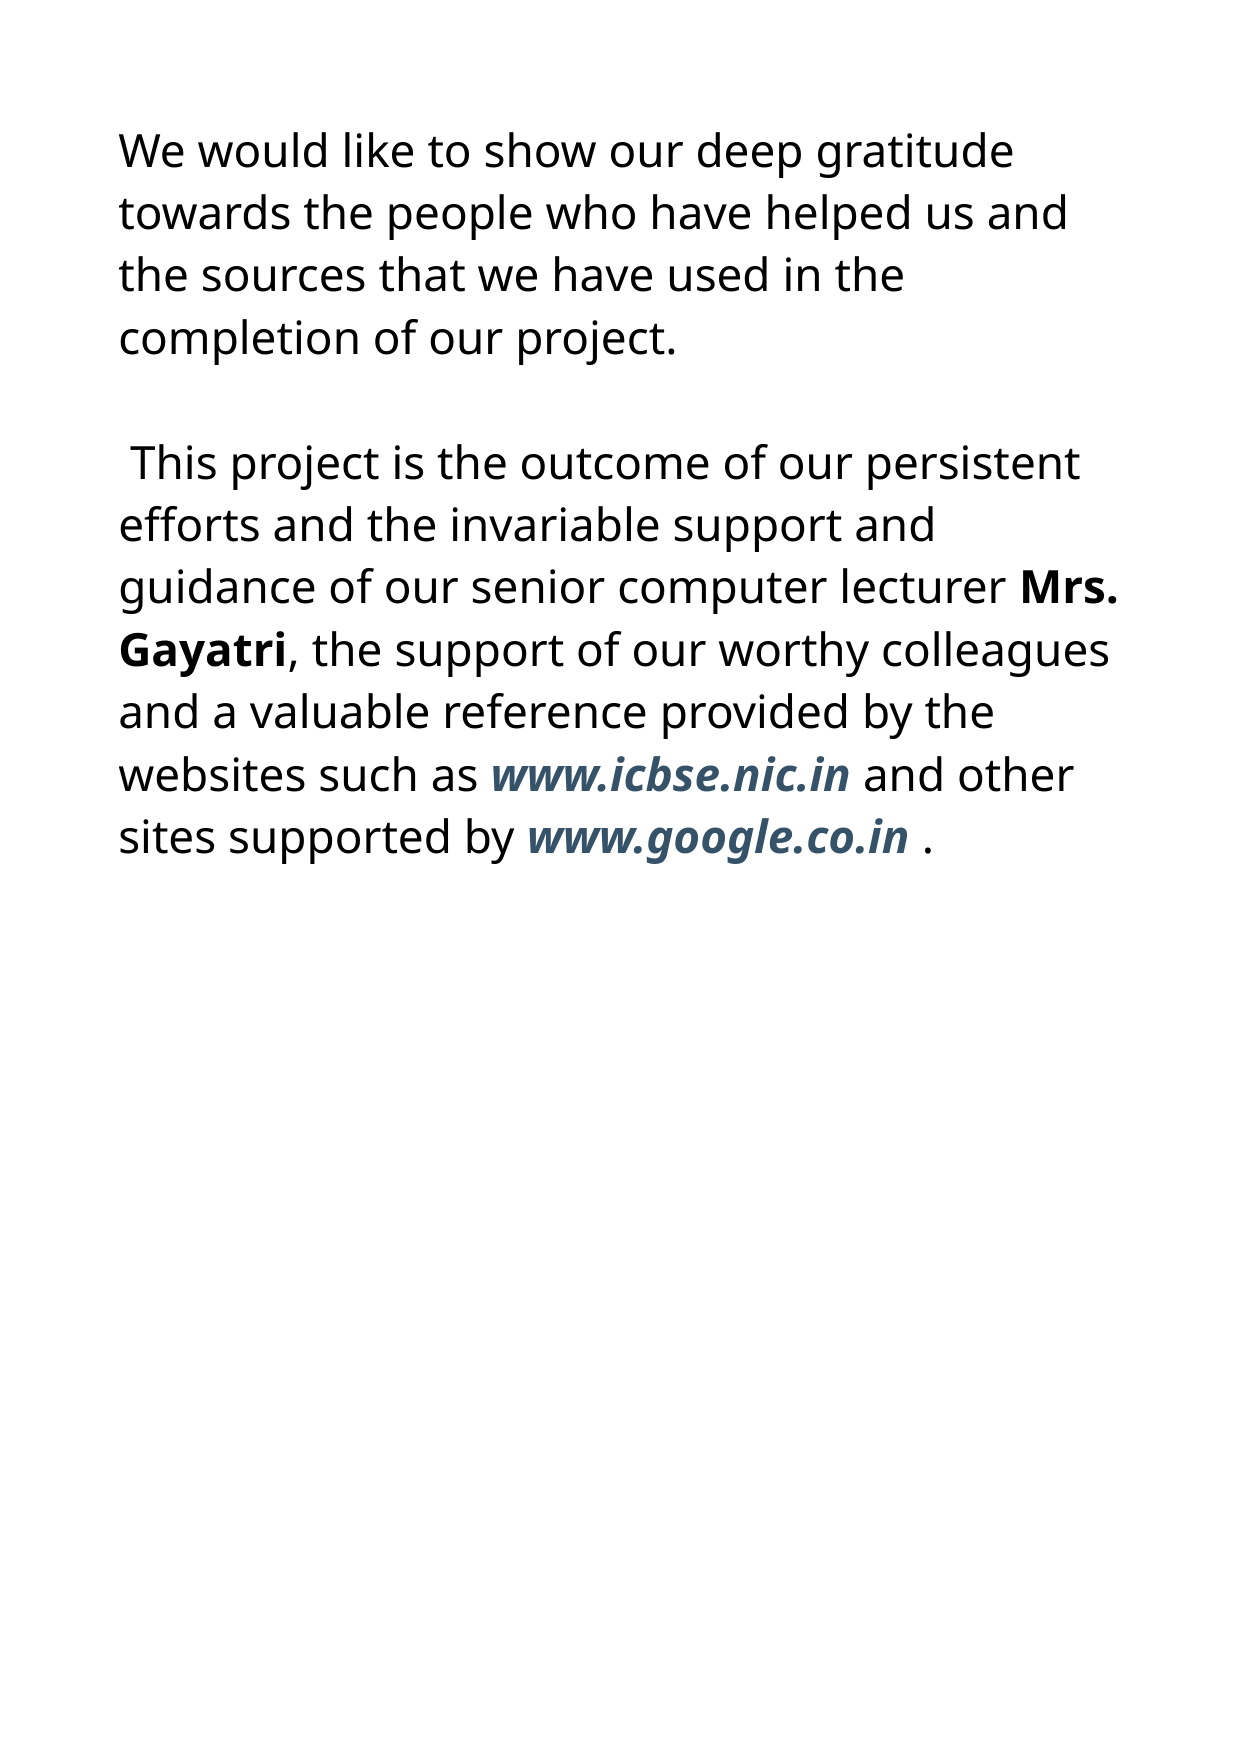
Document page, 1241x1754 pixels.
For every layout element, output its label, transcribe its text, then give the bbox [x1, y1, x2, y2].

text This project is the outcome of our persistent efforts and the invariable support and guidance of our senior computer lecturer Mrs. Gayatri, the support of our worthy colleagues and a valuable reference provided by the websites such as www.icbse.nic.in and other sites supported by www.google.co.in . [118, 430, 1122, 867]
text We would like to show our deep gratitude towards the people who have helped us and the sources that we have used in the completion of our project. [118, 118, 1122, 368]
